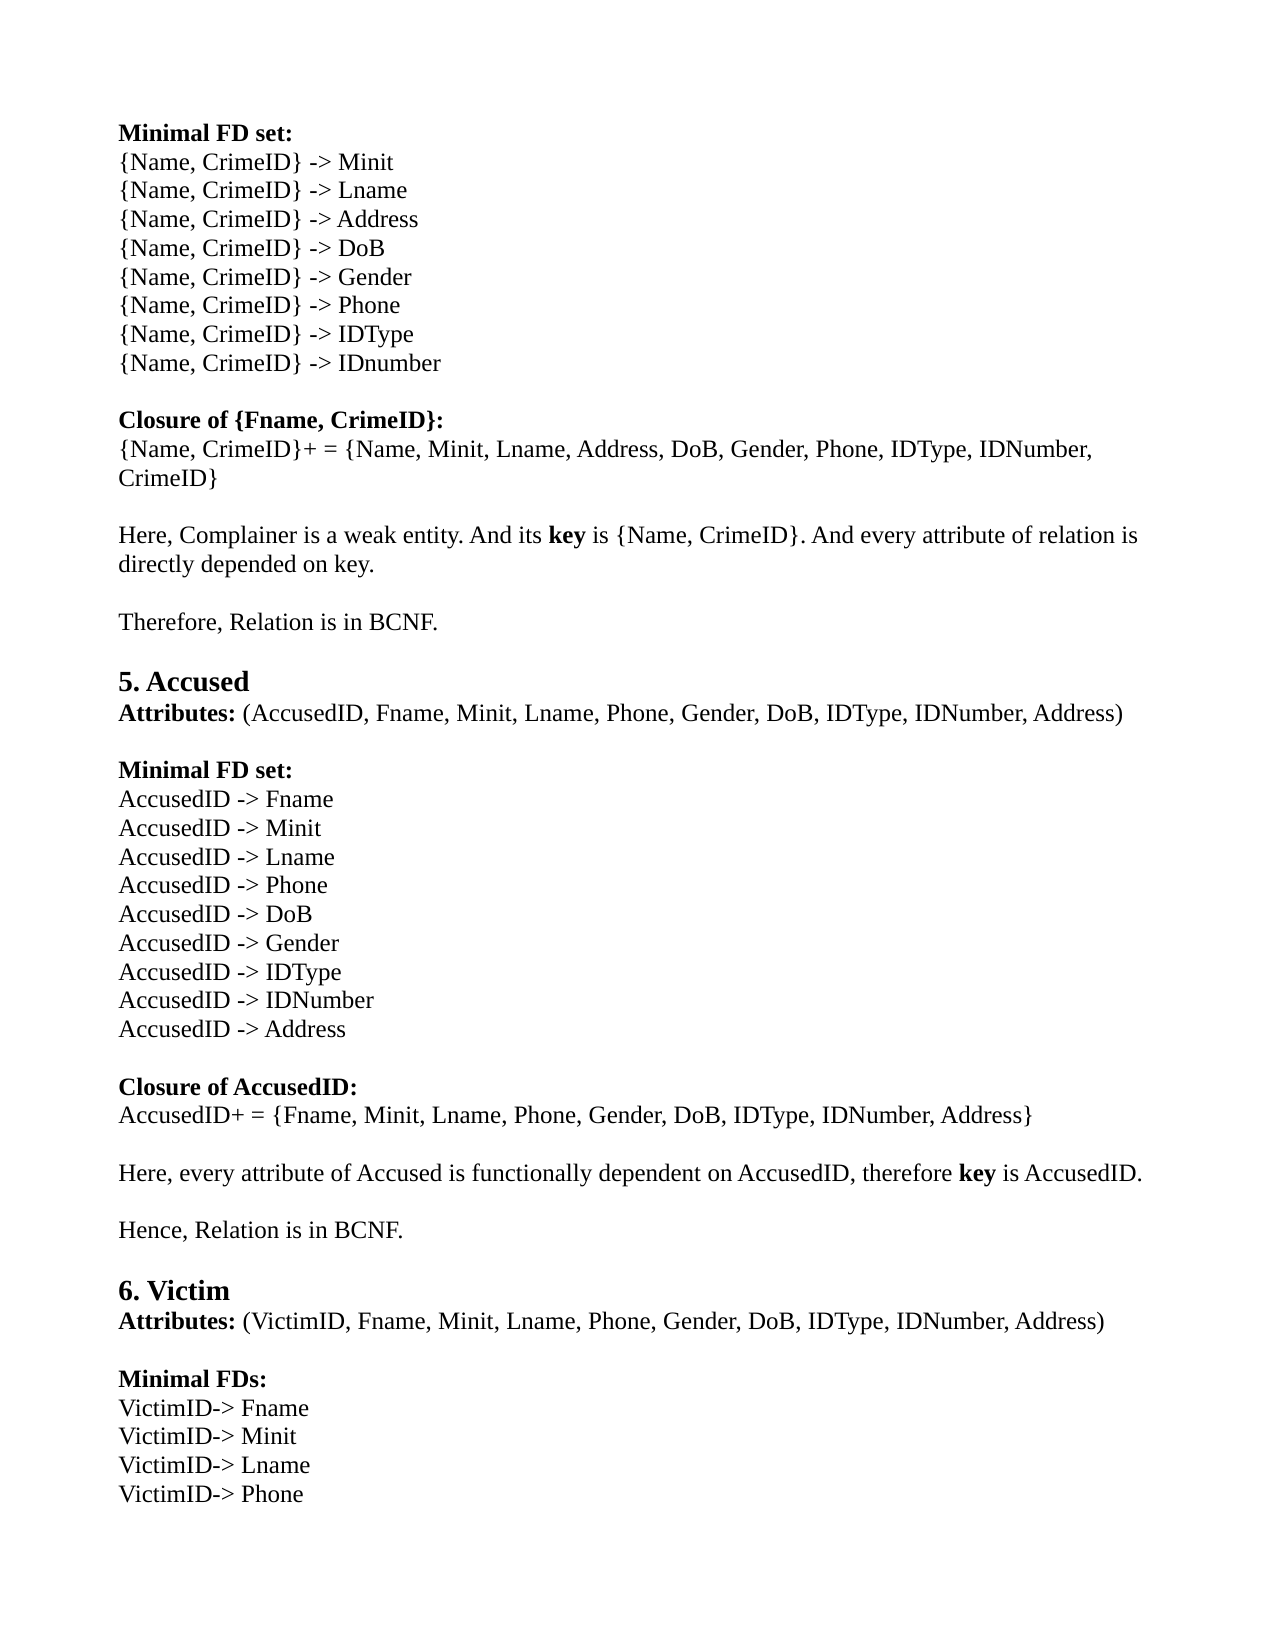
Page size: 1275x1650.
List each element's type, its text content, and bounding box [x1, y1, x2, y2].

text AccusedID -> DoB [118, 899, 1157, 928]
text AccusedID+ = {Fname, Minit, Lname, Phone, Gender, DoB, IDType, IDNumber, Address} [118, 1100, 1157, 1129]
text {Name, CrimeID} -> IDnumber [118, 348, 1157, 377]
text AccusedID -> IDType [118, 957, 1157, 985]
text {Name, CrimeID}+ = {Name, Minit, Lname, Address, DoB, Gender, Phone, IDType, IDNumber, CrimeID} [118, 434, 1157, 492]
text {Name, CrimeID} -> Address [118, 204, 1157, 233]
text {Name, CrimeID} -> Minit [118, 147, 1157, 176]
text 5. Accused [118, 664, 1157, 698]
text AccusedID -> Fname [118, 784, 1157, 813]
text Attributes: (AccusedID, Fname, Minit, Lname, Phone, Gender, DoB, IDType, IDNumber, Address) [118, 698, 1157, 727]
text Minimal FDs: [118, 1364, 1157, 1393]
text Minimal FD set: [118, 118, 1157, 147]
text Therefore, Relation is in BCNF. [118, 607, 1157, 636]
text AccusedID -> Minit [118, 813, 1157, 842]
text Attributes: (VictimID, Fname, Minit, Lname, Phone, Gender, DoB, IDType, IDNumber, Address) [118, 1306, 1157, 1335]
text Closure of {Fname, CrimeID}: [118, 406, 1157, 434]
text Closure of AccusedID: [118, 1072, 1157, 1100]
text AccusedID -> Lname [118, 842, 1157, 870]
text Minimal FD set: [118, 755, 1157, 784]
text VictimID-> Lname [118, 1450, 1157, 1479]
text Hence, Relation is in BCNF. [118, 1215, 1157, 1244]
text AccusedID -> Gender [118, 928, 1157, 957]
text VictimID-> Phone [118, 1479, 1157, 1508]
text VictimID-> Fname [118, 1393, 1157, 1421]
text Here, every attribute of Accused is functionally dependent on AccusedID, therefore key is AccusedID. [118, 1158, 1157, 1187]
text AccusedID -> Address [118, 1014, 1157, 1043]
text Here, Complainer is a weak entity. And its key is {Name, CrimeID}. And every attribute of relation is directly depended on key. [118, 521, 1157, 578]
text VictimID-> Minit [118, 1421, 1157, 1450]
text {Name, CrimeID} -> DoB [118, 233, 1157, 262]
text {Name, CrimeID} -> IDType [118, 319, 1157, 348]
text {Name, CrimeID} -> Phone [118, 291, 1157, 319]
text 6. Victim [118, 1273, 1157, 1306]
text AccusedID -> IDNumber [118, 985, 1157, 1014]
text {Name, CrimeID} -> Lname [118, 176, 1157, 204]
text {Name, CrimeID} -> Gender [118, 262, 1157, 291]
text AccusedID -> Phone [118, 870, 1157, 899]
